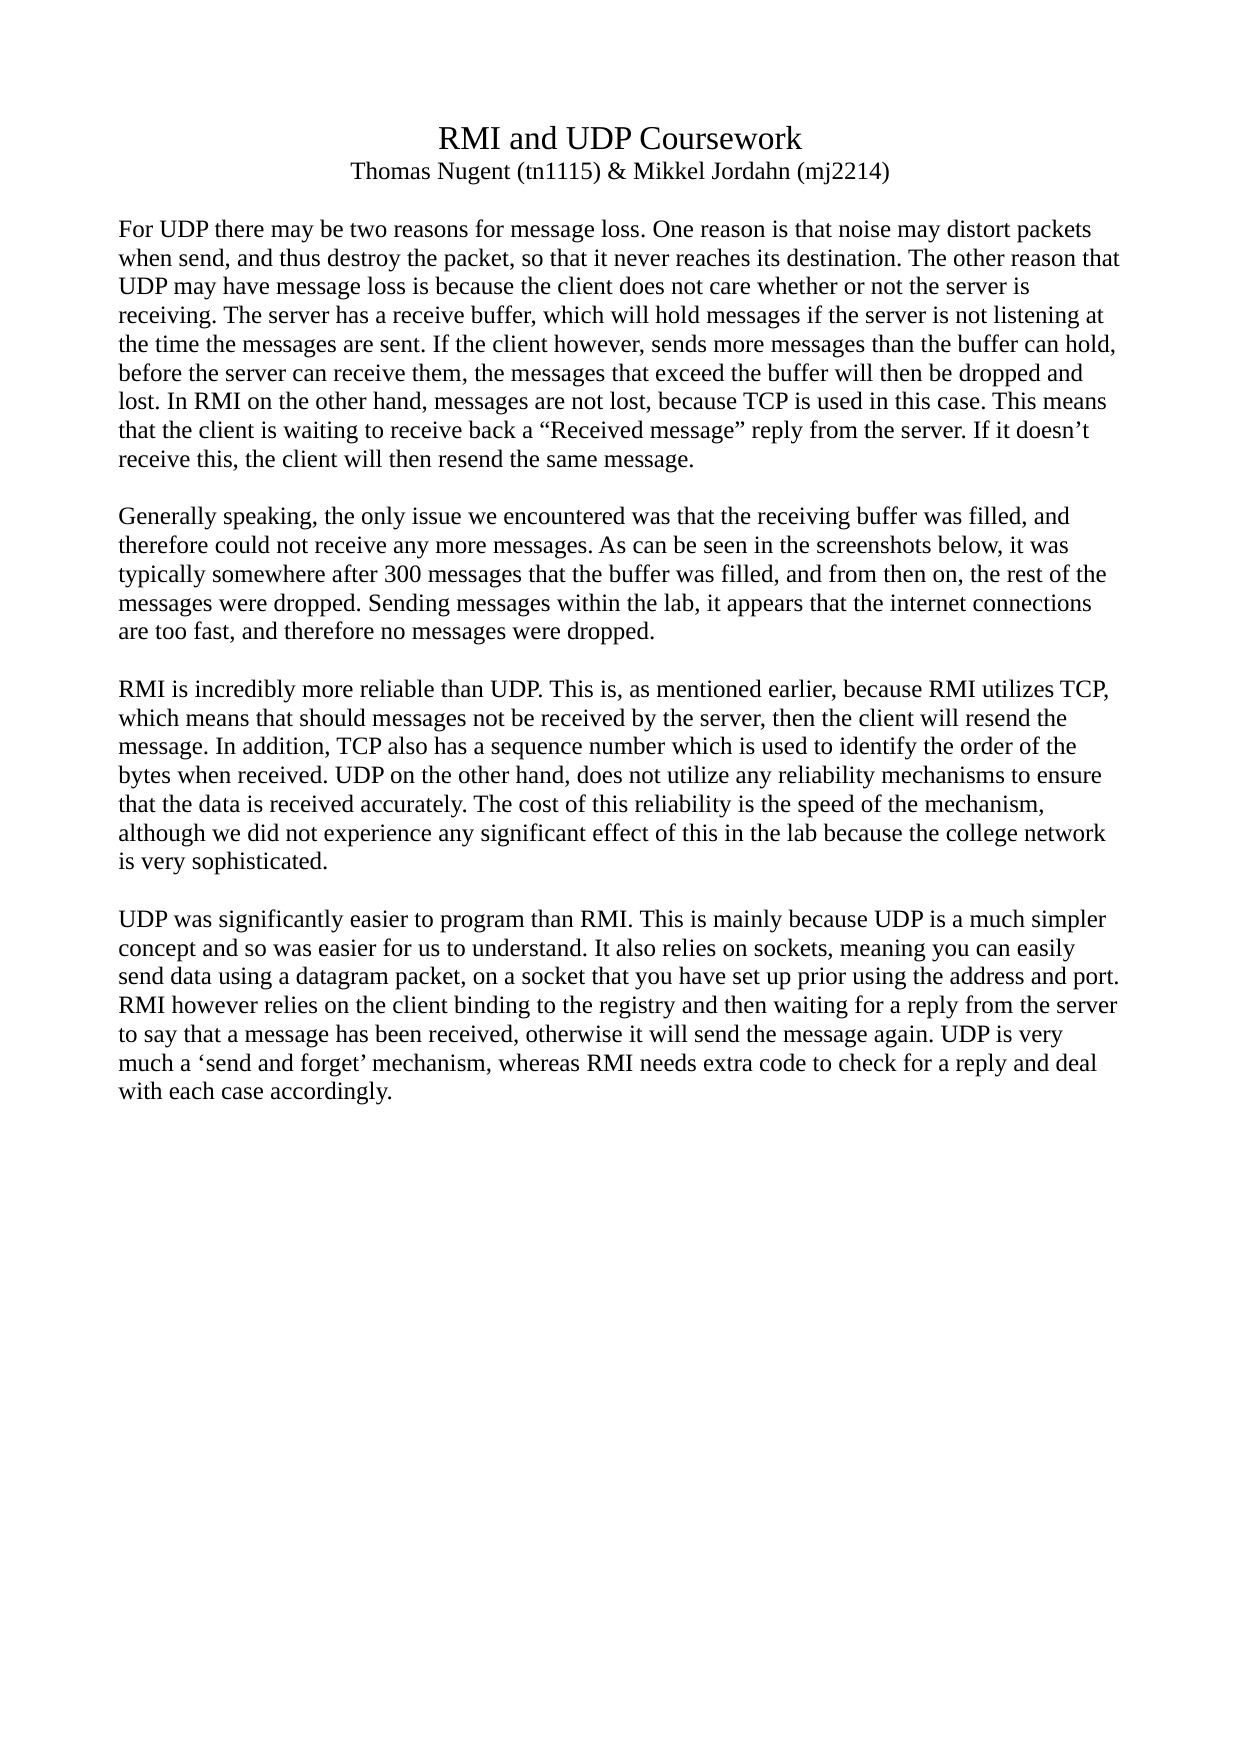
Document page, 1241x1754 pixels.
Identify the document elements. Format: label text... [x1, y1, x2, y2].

text RMI is incredibly more reliable than UDP. This is, as mentioned earlier, because RMI utilizes TCP, which means that should messages not be received by the server, then the client will resend the message. In addition, TCP also has a sequence number which is used to identify the order of the bytes when received. UDP on the other hand, does not utilize any reliability mechanisms to ensure that the data is received accurately. The cost of this reliability is the speed of the mechanism, although we did not experience any significant effect of this in the lab because the college network is very sophisticated. [118, 674, 1122, 875]
text RMI and UDP Coursework [118, 118, 1122, 156]
text UDP was significantly easier to program than RMI. This is mainly because UDP is a much simpler concept and so was easier for us to understand. It also relies on sockets, meaning you can easily send data using a datagram packet, on a socket that you have set up prior using the address and port. RMI however relies on the client binding to the registry and then waiting for a reply from the server to say that a message has been received, otherwise it will send the message again. UDP is very much a ‘send and forget’ mechanism, whereas RMI needs extra code to check for a reply and deal with each case accordingly. [118, 904, 1122, 1105]
text Generally speaking, the only issue we encountered was that the receiving buffer was filled, and therefore could not receive any more messages. As can be seen in the screenshots below, it was typically somewhere after 300 messages that the buffer was filled, and from then on, the rest of the messages were dropped. Sending messages within the lab, it appears that the internet connections are too fast, and therefore no messages were dropped. [118, 501, 1122, 645]
text Thomas Nugent (tn1115) & Mikkel Jordahn (mj2214) [118, 156, 1122, 185]
text For UDP there may be two reasons for message loss. One reason is that noise may distort packets when send, and thus destroy the packet, so that it never reaches its destination. The other reason that UDP may have message loss is because the client does not care whether or not the server is receiving. The server has a receive buffer, which will hold messages if the server is not listening at the time the messages are sent. If the client however, sends more messages than the buffer can hold, before the server can receive them, the messages that exceed the buffer will then be dropped and lost. In RMI on the other hand, messages are not lost, because TCP is used in this case. This means that the client is waiting to receive back a “Received message” reply from the server. If it doesn’t receive this, the client will then resend the same message. [118, 214, 1122, 473]
